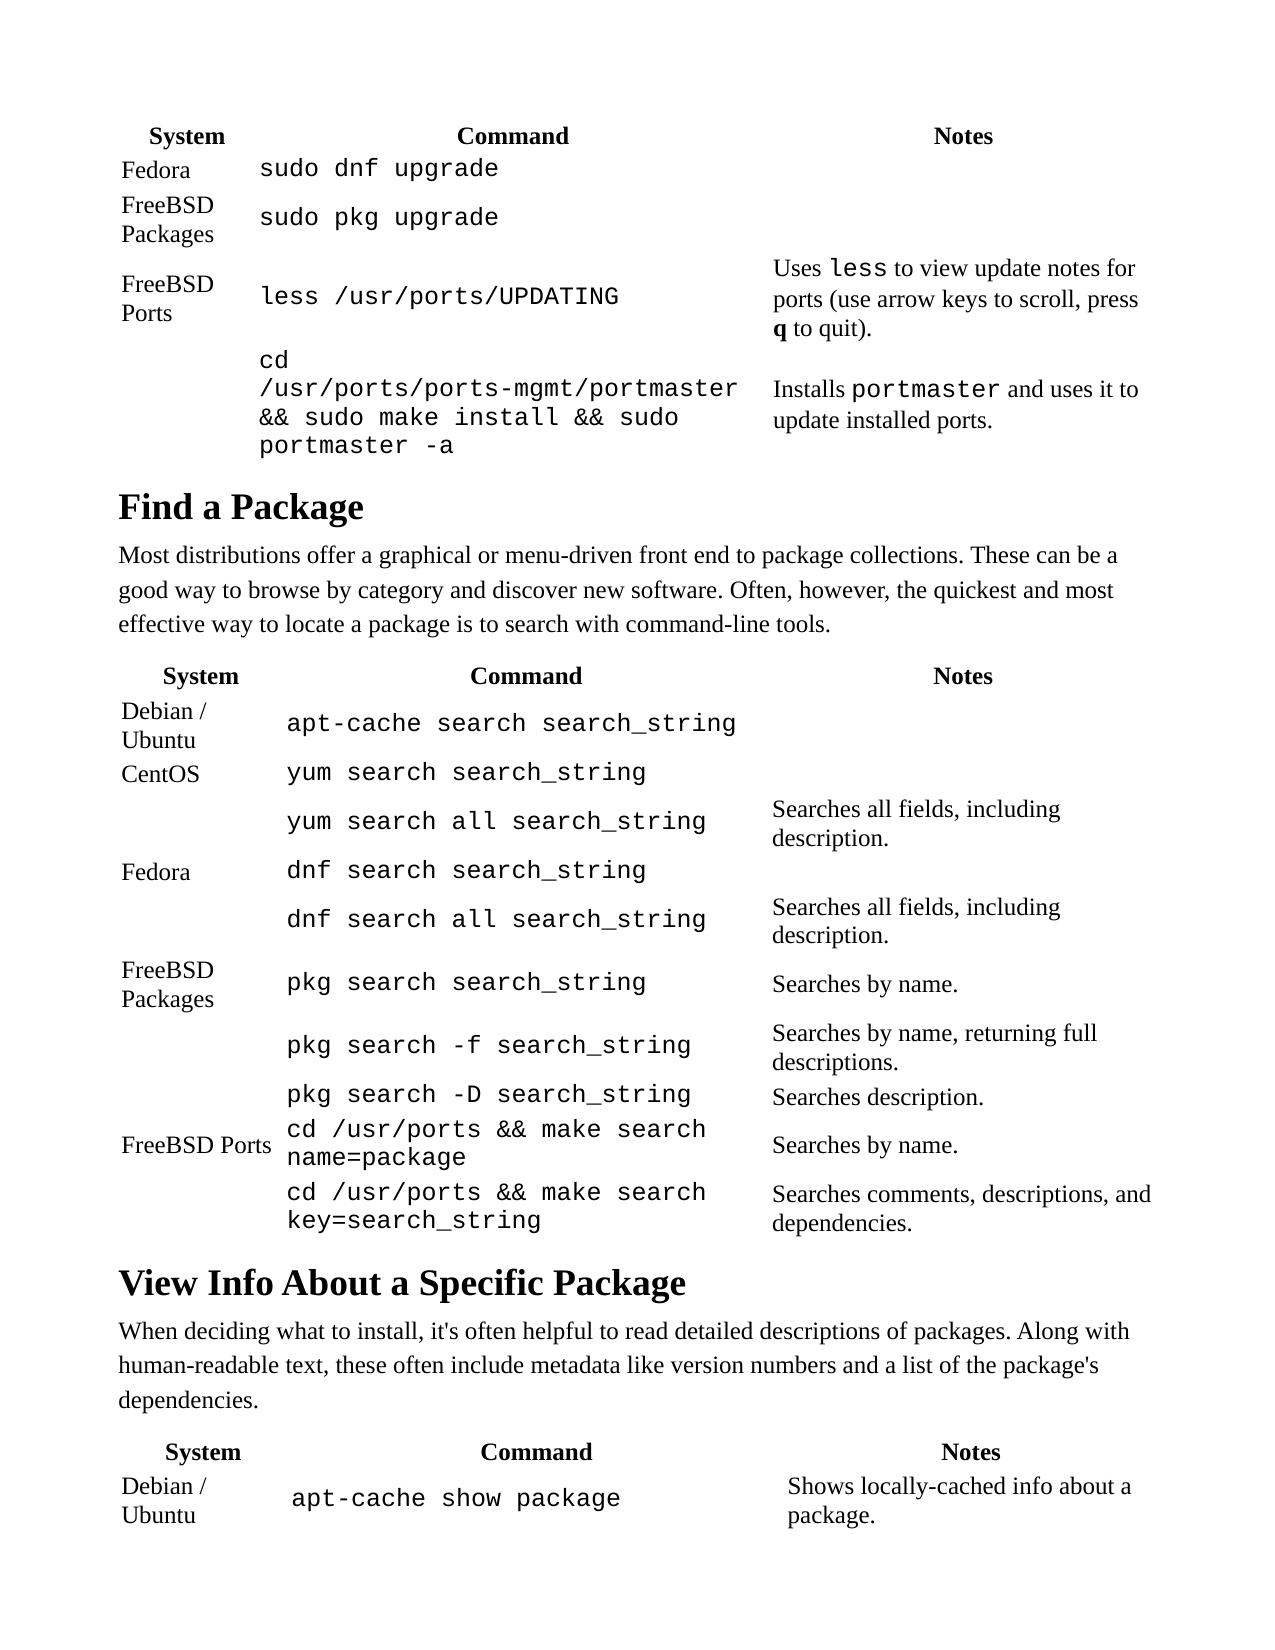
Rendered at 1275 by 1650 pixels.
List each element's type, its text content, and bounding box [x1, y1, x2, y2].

table_cell [770, 153, 1157, 187]
text Most distributions offer a graphical or menu-driven front end to package collections. These can be a good way to browse by category and discover new software. Often, however, the quickest and most effective way to locate a package is to search with command-line tools. [118, 540, 1157, 638]
table_cell yum search search_string [284, 756, 769, 791]
table_header Notes [770, 118, 1157, 153]
table_cell Searches by name, returning full descriptions. [769, 1016, 1157, 1079]
table_cell pkg search search_string [284, 952, 769, 1016]
table_cell Searches comments, descriptions, and dependencies. [769, 1176, 1157, 1239]
table_cell Searches by name. [769, 952, 1157, 1016]
table_cell dnf search search_string [284, 854, 769, 889]
table_cell pkg search -f search_string [284, 1016, 769, 1079]
table_cell Searches all fields, including description. [769, 791, 1157, 854]
table_cell Uses less to view update notes for ports (use arrow keys to scroll, press q to quit). [770, 251, 1157, 345]
table_cell Fedora [118, 153, 256, 187]
table_cell Installs portmaster and uses it to update installed ports. [770, 345, 1157, 464]
subtitle Find a Package [118, 485, 1157, 528]
table_cell [770, 187, 1157, 251]
table_header Command [284, 659, 769, 693]
table_cell Fedora [118, 854, 283, 889]
table_cell [118, 791, 283, 854]
table_cell [118, 1079, 283, 1113]
table_cell yum search all search_string [284, 791, 769, 854]
table_cell FreeBSD Packages [118, 187, 256, 251]
table_cell FreeBSD Ports [118, 1114, 283, 1176]
table_cell apt-cache search search_string [284, 693, 769, 756]
table_cell [769, 693, 1157, 756]
table_cell cd /usr/ports/ports-mgmt/portmaster && sudo make install && sudo portmaster -a [256, 345, 770, 464]
table_header System [118, 659, 283, 693]
table_cell cd /usr/ports && make search key=search_string [284, 1176, 769, 1239]
table_cell Searches description. [769, 1079, 1157, 1113]
table_cell [769, 854, 1157, 889]
table_header Notes [785, 1434, 1157, 1468]
table_cell Debian / Ubuntu [118, 693, 283, 756]
table_cell pkg search -D search_string [284, 1079, 769, 1113]
table_cell sudo dnf upgrade [256, 153, 770, 187]
table_cell CentOS [118, 756, 283, 791]
table_cell Shows locally-cached info about a package. [785, 1468, 1157, 1532]
table_cell [118, 345, 256, 464]
table_header Command [288, 1434, 784, 1468]
table_cell FreeBSD Ports [118, 251, 256, 345]
table_cell FreeBSD Packages [118, 952, 283, 1016]
table_cell Searches all fields, including description. [769, 889, 1157, 952]
subtitle View Info About a Specific Package [118, 1260, 1157, 1303]
table_cell [769, 756, 1157, 791]
table_cell [118, 1016, 283, 1079]
table_cell sudo pkg upgrade [256, 187, 770, 251]
table_header Command [256, 118, 770, 153]
table_header Notes [769, 659, 1157, 693]
table_header System [118, 1434, 288, 1468]
table_cell [118, 1176, 283, 1239]
table_header System [118, 118, 256, 153]
table_cell less /usr/ports/UPDATING [256, 251, 770, 345]
table_cell cd /usr/ports && make search name=package [284, 1114, 769, 1176]
table_cell dnf search all search_string [284, 889, 769, 952]
text When deciding what to install, it's often helpful to read detailed descriptions of packages. Along with human-readable text, these often include metadata like version numbers and a list of the package's dependencies. [118, 1316, 1157, 1413]
table_cell Debian / Ubuntu [118, 1468, 288, 1532]
table_cell apt-cache show package [288, 1468, 784, 1532]
table_cell Searches by name. [769, 1114, 1157, 1176]
table_cell [118, 889, 283, 952]
